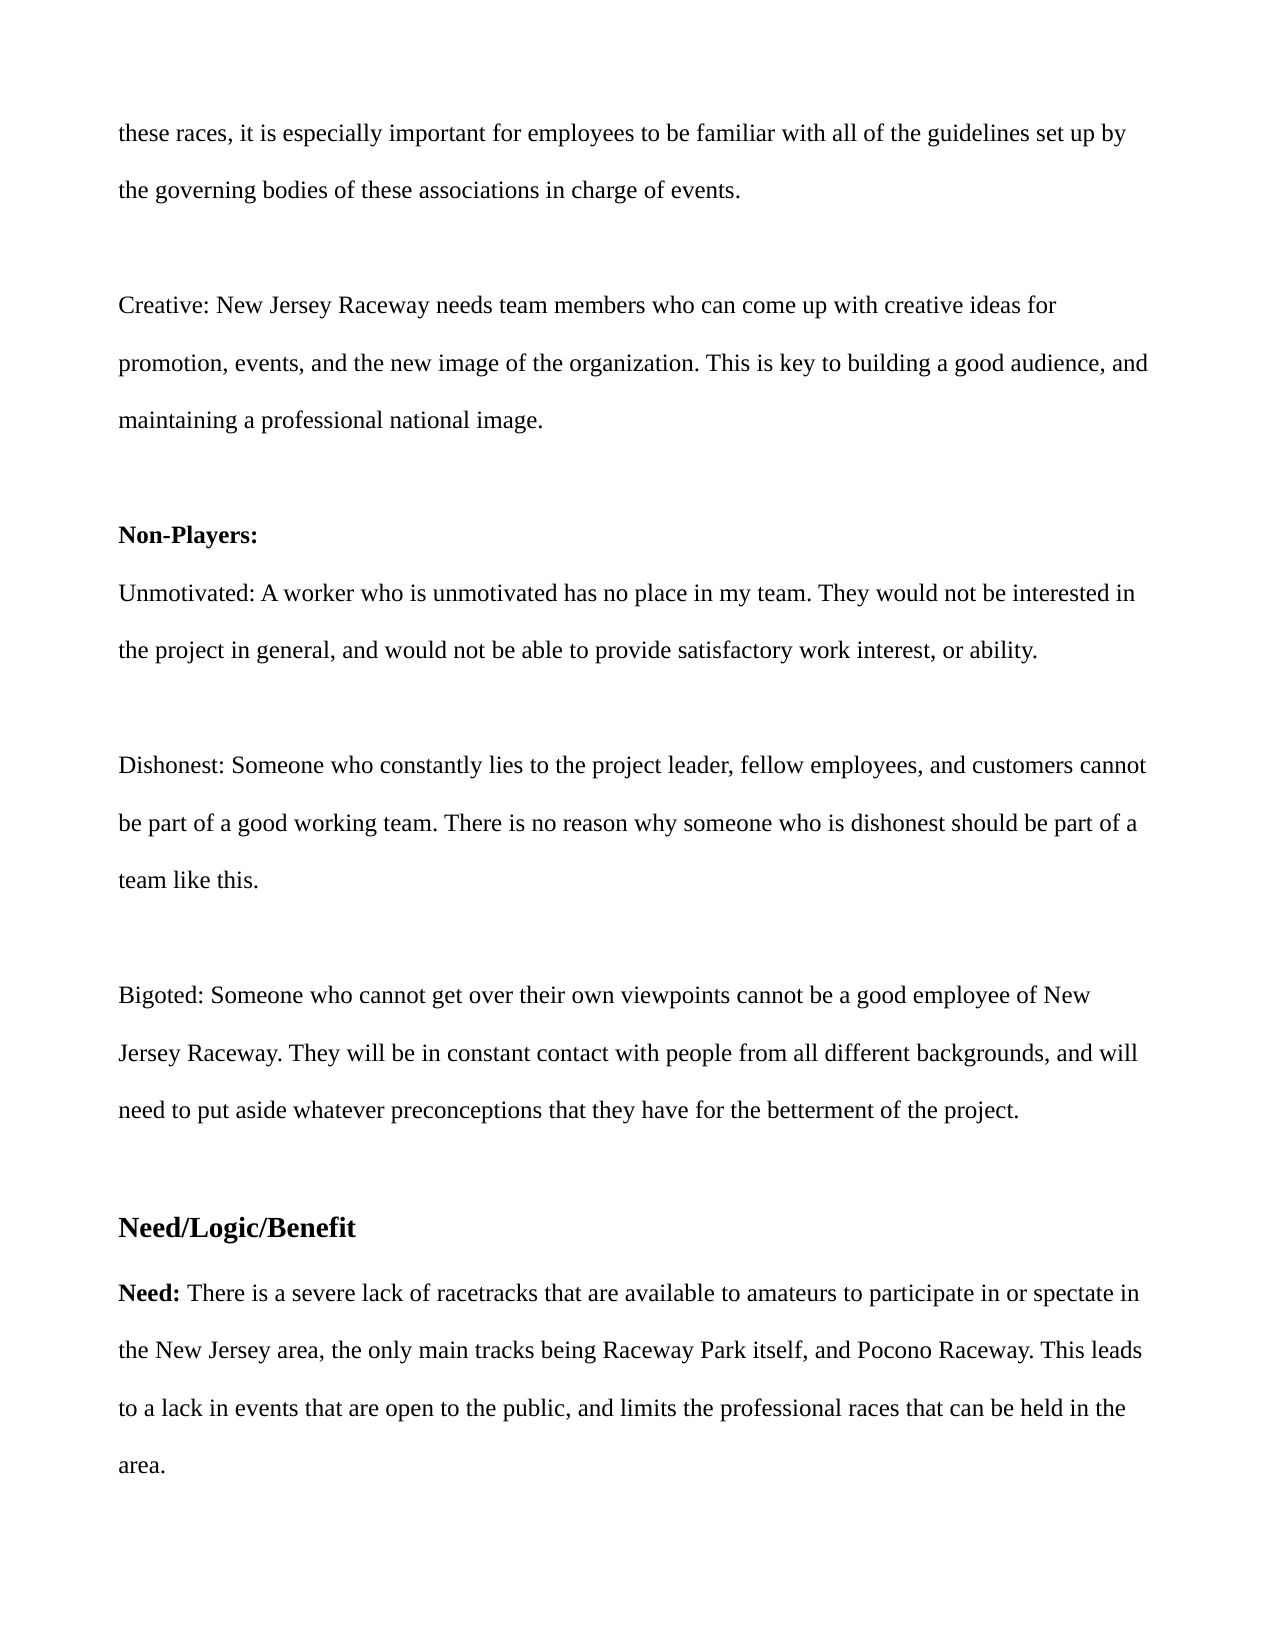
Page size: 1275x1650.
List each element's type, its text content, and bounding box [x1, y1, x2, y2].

text Bigoted: Someone who cannot get over their own viewpoints cannot be a good employee of New Jersey Raceway. They will be in constant contact with people from all different backgrounds, and will need to put aside whatever preconceptions that they have for the betterment of the project. [118, 981, 1157, 1124]
text Need: There is a severe lack of racetracks that are available to amateurs to participate in or spectate in the New Jersey area, the only main tracks being Raceway Park itself, and Pocono Raceway. This leads to a lack in events that are open to the public, and limits the professional races that can be held in the area. [118, 1278, 1157, 1479]
text these races, it is especially important for employees to be familiar with all of the guidelines set up by the governing bodies of these associations in charge of events. [118, 118, 1157, 204]
text Creative: New Jersey Raceway needs team members who can come up with creative ideas for promotion, events, and the new image of the organization. This is key to building a good audience, and maintaining a professional national image. [118, 291, 1157, 434]
text Dishonest: Someone who constantly lies to the project leader, fellow employees, and customers cannot be part of a good working team. There is no reason why someone who is dishonest should be part of a team like this. [118, 751, 1157, 894]
text Non-Players: [118, 521, 1157, 549]
text Need/Logic/Benefit [118, 1211, 1157, 1244]
text Unmotivated: A worker who is unmotivated has no place in my team. They would not be interested in the project in general, and would not be able to provide satisfactory work interest, or ability. [118, 578, 1157, 664]
